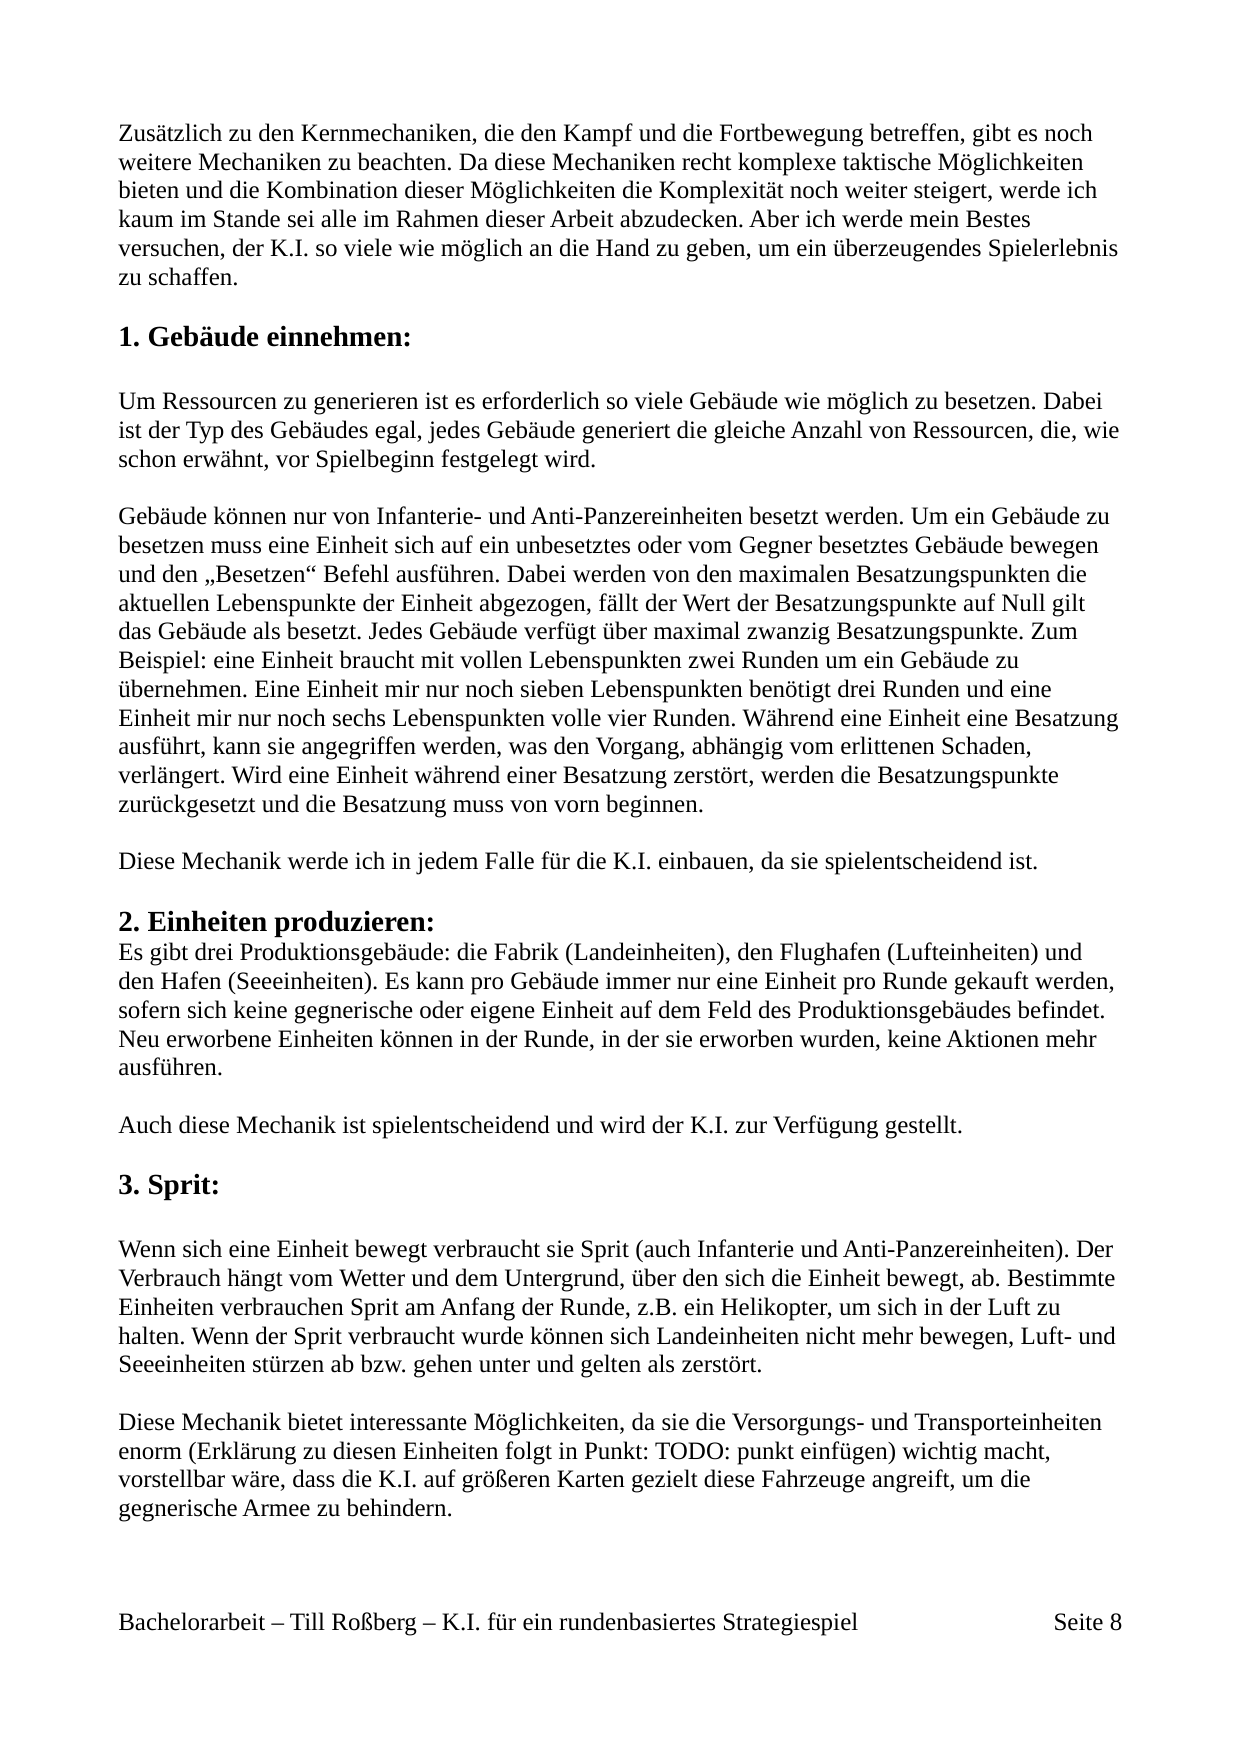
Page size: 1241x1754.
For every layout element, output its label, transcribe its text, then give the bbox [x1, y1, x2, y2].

text Zusätzlich zu den Kernmechaniken, die den Kampf und die Fortbewegung betreffen, gibt es noch weitere Mechaniken zu beachten. Da diese Mechaniken recht komplexe taktische Möglichkeiten bieten und die Kombination dieser Möglichkeiten die Komplexität noch weiter steigert, werde ich kaum im Stande sei alle im Rahmen dieser Arbeit abzudecken. Aber ich werde mein Bestes versuchen, der K.I. so viele wie möglich an die Hand zu geben, um ein überzeugendes Spielerlebnis zu schaffen. [118, 118, 1122, 291]
text 2. Einheiten produzieren: [118, 904, 1122, 937]
text Diese Mechanik bietet interessante Möglichkeiten, da sie die Versorgungs- und Transporteinheiten enorm (Erklärung zu diesen Einheiten folgt in Punkt: TODO: punkt einfügen) wichtig macht, vorstellbar wäre, dass die K.I. auf größeren Karten gezielt diese Fahrzeuge angreift, um die gegnerische Armee zu behindern. [118, 1407, 1122, 1522]
text Es gibt drei Produktionsgebäude: die Fabrik (Landeinheiten), den Flughafen (Lufteinheiten) und den Hafen (Seeeinheiten). Es kann pro Gebäude immer nur eine Einheit pro Runde gekauft werden, sofern sich keine gegnerische oder eigene Einheit auf dem Feld des Produktionsgebäudes befindet. [118, 937, 1122, 1024]
text Neu erworbene Einheiten können in der Runde, in der sie erworben wurden, keine Aktionen mehr ausführen. [118, 1024, 1122, 1081]
text Um Ressourcen zu generieren ist es erforderlich so viele Gebäude wie möglich zu besetzen. Dabei ist der Typ des Gebäudes egal, jedes Gebäude generiert die gleiche Anzahl von Ressourcen, die, wie schon erwähnt, vor Spielbeginn festgelegt wird. [118, 386, 1122, 473]
text Diese Mechanik werde ich in jedem Falle für die K.I. einbauen, da sie spielentscheidend ist. [118, 846, 1122, 875]
text Auch diese Mechanik ist spielentscheidend und wird der K.I. zur Verfügung gestellt. [118, 1110, 1122, 1139]
text 1. Gebäude einnehmen: [118, 319, 1122, 353]
text Wenn sich eine Einheit bewegt verbraucht sie Sprit (auch Infanterie und Anti-Panzereinheiten). Der Verbrauch hängt vom Wetter und dem Untergrund, über den sich die Einheit bewegt, ab. Bestimmte Einheiten verbrauchen Sprit am Anfang der Runde, z.B. ein Helikopter, um sich in der Luft zu halten. Wenn der Sprit verbraucht wurde können sich Landeinheiten nicht mehr bewegen, Luft- und Seeeinheiten stürzen ab bzw. gehen unter und gelten als zerstört. [118, 1234, 1122, 1378]
text 3. Sprit: [118, 1167, 1122, 1201]
text Gebäude können nur von Infanterie- und Anti-Panzereinheiten besetzt werden. Um ein Gebäude zu besetzen muss eine Einheit sich auf ein unbesetztes oder vom Gegner besetztes Gebäude bewegen und den „Besetzen“ Befehl ausführen. Dabei werden von den maximalen Besatzungspunkten die aktuellen Lebenspunkte der Einheit abgezogen, fällt der Wert der Besatzungspunkte auf Null gilt das Gebäude als besetzt. Jedes Gebäude verfügt über maximal zwanzig Besatzungspunkte. Zum Beispiel: eine Einheit braucht mit vollen Lebenspunkten zwei Runden um ein Gebäude zu übernehmen. Eine Einheit mir nur noch sieben Lebenspunkten benötigt drei Runden und eine Einheit mir nur noch sechs Lebenspunkten volle vier Runden. Während eine Einheit eine Besatzung ausführt, kann sie angegriffen werden, was den Vorgang, abhängig vom erlittenen Schaden, verlängert. Wird eine Einheit während einer Besatzung zerstört, werden die Besatzungspunkte zurückgesetzt und die Besatzung muss von vorn beginnen. [118, 501, 1122, 818]
